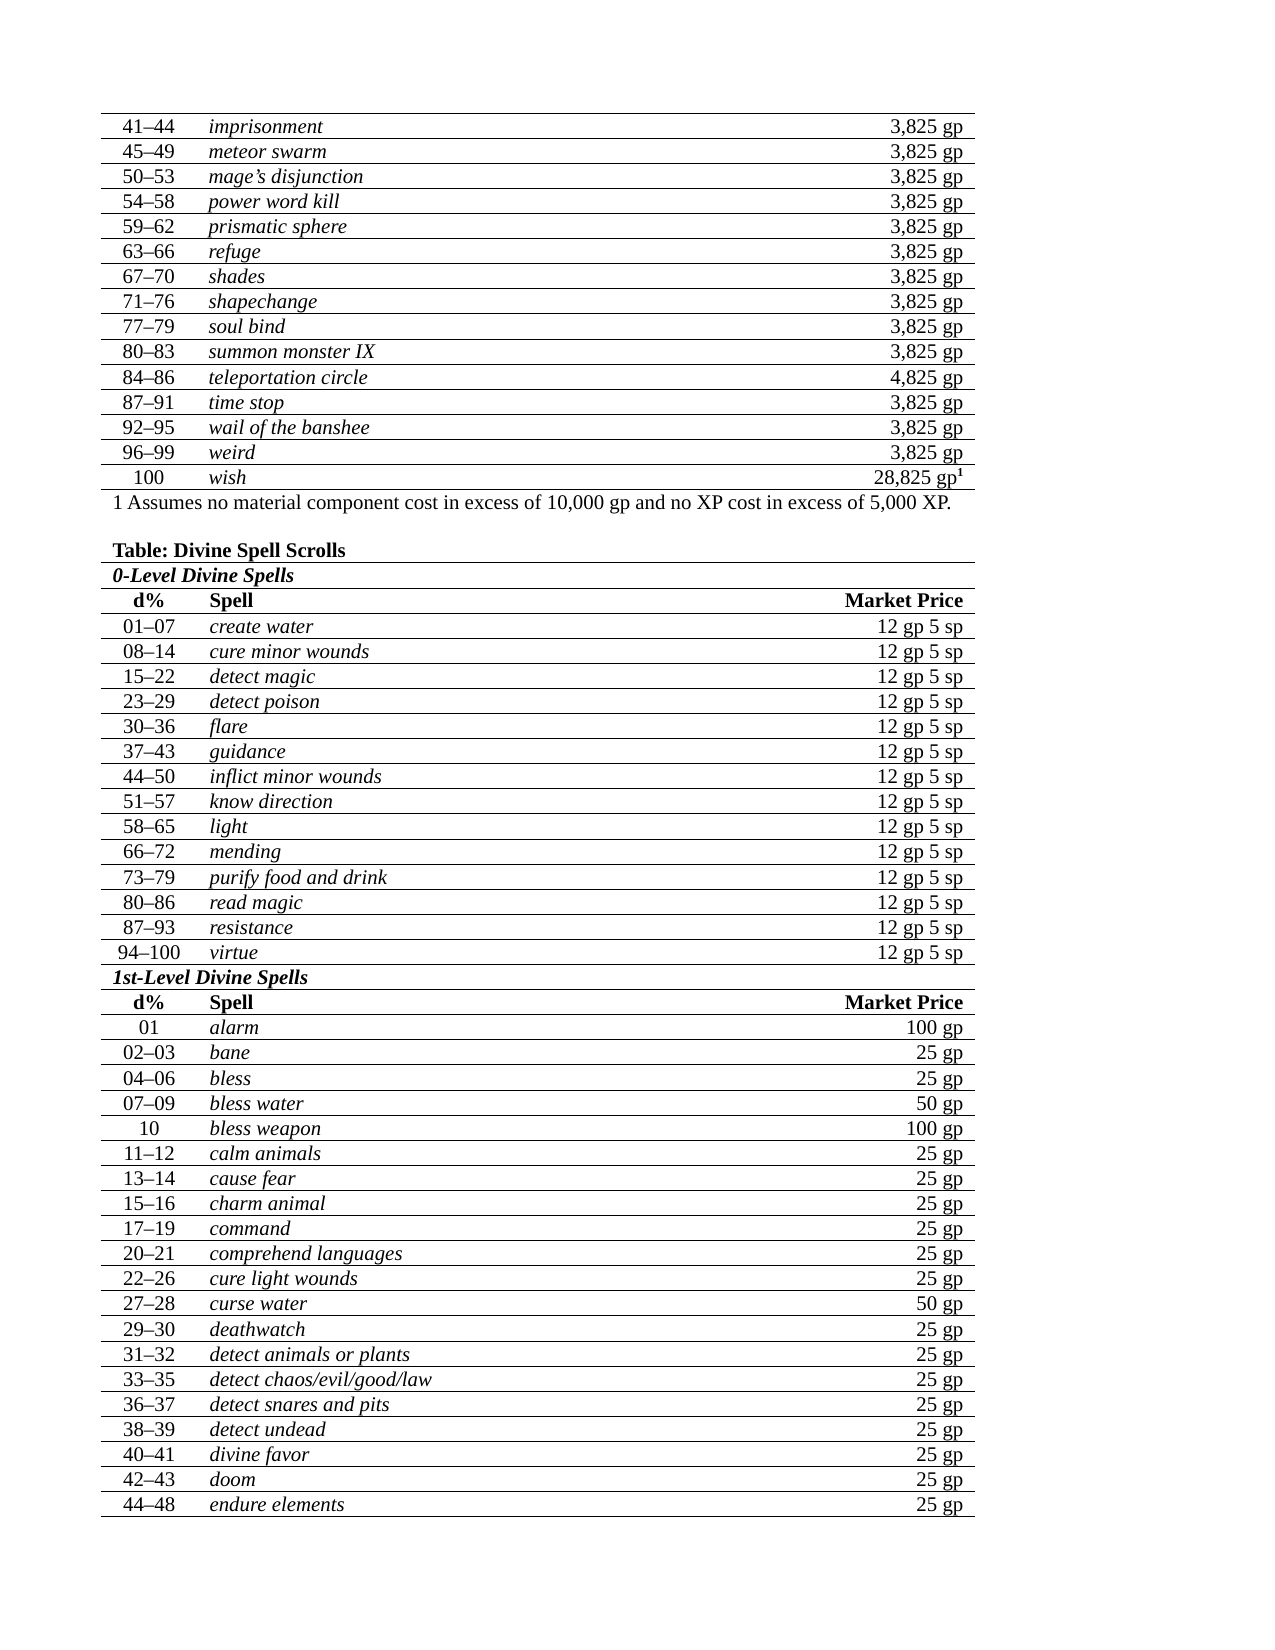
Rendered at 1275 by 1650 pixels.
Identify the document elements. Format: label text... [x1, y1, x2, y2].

table_cell virtue [198, 940, 575, 964]
table_cell 25 gp [575, 1367, 975, 1391]
table_cell 08–14 [101, 639, 197, 663]
table_cell command [198, 1216, 575, 1240]
table_cell 10 [101, 1116, 197, 1140]
table_cell time stop [196, 390, 731, 414]
table_cell 3,825 gp [731, 164, 975, 188]
table_cell guidance [198, 739, 575, 763]
table_cell 71–76 [101, 289, 196, 313]
table_cell 63–66 [101, 239, 196, 263]
table_cell flare [198, 714, 575, 738]
table_cell 44–48 [101, 1492, 197, 1516]
table_cell mage’s disjunction [196, 164, 731, 188]
table_cell 25 gp [575, 1492, 975, 1516]
table_cell curse water [198, 1291, 575, 1315]
table_cell 33–35 [101, 1367, 197, 1391]
table_cell 1 Assumes no material component cost in excess of 10,000 gp and no XP cost in excess of 5,000 XP. [101, 490, 975, 514]
table_cell 04–06 [101, 1065, 197, 1089]
table_header Table: Divine Spell Scrolls [101, 538, 975, 562]
table_cell 80–86 [101, 890, 197, 914]
table_cell 30–36 [101, 714, 197, 738]
table_cell 12 gp 5 sp [575, 789, 975, 813]
table_cell 50 gp [575, 1291, 975, 1315]
table_cell 3,825 gp [731, 289, 975, 313]
table_cell 3,825 gp [731, 114, 975, 138]
table_cell Market Price [575, 990, 975, 1014]
table_cell bless water [198, 1091, 575, 1114]
table_cell 0-Level Divine Spells [101, 563, 975, 587]
table_cell detect magic [198, 664, 575, 688]
table_cell 42–43 [101, 1467, 197, 1491]
table_cell 23–29 [101, 689, 197, 713]
table_cell 100 [101, 465, 196, 489]
table_cell 87–91 [101, 390, 196, 414]
table_cell 12 gp 5 sp [575, 915, 975, 939]
table_cell 12 gp 5 sp [575, 714, 975, 738]
table_cell 36–37 [101, 1392, 197, 1416]
table_cell 3,825 gp [731, 415, 975, 439]
table_cell weird [196, 440, 731, 464]
table_cell divine favor [198, 1442, 575, 1466]
table_cell shades [196, 264, 731, 288]
table_cell 84–86 [101, 365, 196, 389]
table_cell 92–95 [101, 415, 196, 439]
table_cell 25 gp [575, 1191, 975, 1215]
table_cell shapechange [196, 289, 731, 313]
table_cell detect undead [198, 1417, 575, 1441]
table_cell detect animals or plants [198, 1342, 575, 1366]
table_cell comprehend languages [198, 1241, 575, 1265]
table_cell know direction [198, 789, 575, 813]
table_cell 12 gp 5 sp [575, 814, 975, 838]
table_cell 25 gp [575, 1442, 975, 1466]
table_cell 11–12 [101, 1141, 197, 1165]
table_cell bless weapon [198, 1116, 575, 1140]
table_cell cause fear [198, 1166, 575, 1190]
table_cell 29–30 [101, 1316, 197, 1341]
table_cell 25 gp [575, 1266, 975, 1290]
table_cell Market Price [575, 589, 975, 612]
table_cell 45–49 [101, 139, 196, 163]
table_cell 100 gp [575, 1116, 975, 1140]
table_cell inflict minor wounds [198, 764, 575, 788]
table_cell d% [101, 589, 197, 612]
table_cell cure minor wounds [198, 639, 575, 663]
table_cell 40–41 [101, 1442, 197, 1466]
table_cell soul bind [196, 314, 731, 338]
table_cell 12 gp 5 sp [575, 940, 975, 964]
table_cell refuge [196, 239, 731, 263]
table_cell bless [198, 1065, 575, 1089]
table_cell prismatic sphere [196, 214, 731, 238]
table_cell 31–32 [101, 1342, 197, 1366]
table_cell 15–22 [101, 664, 197, 688]
table_cell 12 gp 5 sp [575, 614, 975, 638]
table_cell 20–21 [101, 1241, 197, 1265]
table_cell 12 gp 5 sp [575, 890, 975, 914]
table_cell 01 [101, 1015, 197, 1039]
table_cell 12 gp 5 sp [575, 639, 975, 663]
table_cell d% [101, 990, 197, 1014]
table_cell 3,825 gp [731, 390, 975, 414]
table_cell mending [198, 840, 575, 863]
table_cell Spell [198, 990, 575, 1014]
table_cell power word kill [196, 189, 731, 213]
table_cell cure light wounds [198, 1266, 575, 1290]
table_cell light [198, 814, 575, 838]
table_cell 25 gp [575, 1216, 975, 1240]
table_cell 25 gp [575, 1141, 975, 1165]
table_cell calm animals [198, 1141, 575, 1165]
table_cell purify food and drink [198, 865, 575, 889]
table_cell alarm [198, 1015, 575, 1039]
table_cell 3,825 gp [731, 239, 975, 263]
table_cell 12 gp 5 sp [575, 764, 975, 788]
table_cell 1st-Level Divine Spells [101, 965, 975, 989]
table_cell 51–57 [101, 789, 197, 813]
table_cell wail of the banshee [196, 415, 731, 439]
table_cell summon monster IX [196, 340, 731, 363]
table_cell doom [198, 1467, 575, 1491]
table_cell 96–99 [101, 440, 196, 464]
table_cell Spell [198, 589, 575, 612]
table_cell 4,825 gp [731, 365, 975, 389]
table_cell 66–72 [101, 840, 197, 863]
table_cell bane [198, 1040, 575, 1064]
table_cell 25 gp [575, 1342, 975, 1366]
table_cell detect snares and pits [198, 1392, 575, 1416]
table_cell teleportation circle [196, 365, 731, 389]
table_cell 58–65 [101, 814, 197, 838]
table_cell 54–58 [101, 189, 196, 213]
table_cell 25 gp [575, 1392, 975, 1416]
table_cell 15–16 [101, 1191, 197, 1215]
table_cell resistance [198, 915, 575, 939]
table_cell 25 gp [575, 1467, 975, 1491]
table_cell deathwatch [198, 1316, 575, 1341]
table_cell 25 gp [575, 1065, 975, 1089]
table_cell 25 gp [575, 1417, 975, 1441]
table_cell 67–70 [101, 264, 196, 288]
table_cell 12 gp 5 sp [575, 664, 975, 688]
table_cell detect poison [198, 689, 575, 713]
table_cell 28,825 gp1 [731, 465, 975, 489]
table_cell read magic [198, 890, 575, 914]
table_cell 3,825 gp [731, 340, 975, 363]
table_cell 44–50 [101, 764, 197, 788]
table_cell 38–39 [101, 1417, 197, 1441]
table_cell 02–03 [101, 1040, 197, 1064]
table_cell 12 gp 5 sp [575, 739, 975, 763]
table_cell wish [196, 465, 731, 489]
table_cell 25 gp [575, 1241, 975, 1265]
table_cell 27–28 [101, 1291, 197, 1315]
table_cell 01–07 [101, 614, 197, 638]
table_cell meteor swarm [196, 139, 731, 163]
table_cell 07–09 [101, 1091, 197, 1114]
table_cell 100 gp [575, 1015, 975, 1039]
table_cell 80–83 [101, 340, 196, 363]
table_cell 17–19 [101, 1216, 197, 1240]
table_cell detect chaos/evil/good/law [198, 1367, 575, 1391]
table_cell imprisonment [196, 114, 731, 138]
table_cell 73–79 [101, 865, 197, 889]
table_cell create water [198, 614, 575, 638]
table_cell 50 gp [575, 1091, 975, 1114]
table_cell charm animal [198, 1191, 575, 1215]
table_cell endure elements [198, 1492, 575, 1516]
table_cell 25 gp [575, 1316, 975, 1341]
table_cell 37–43 [101, 739, 197, 763]
table_cell 77–79 [101, 314, 196, 338]
table_cell 87–93 [101, 915, 197, 939]
table_cell 3,825 gp [731, 440, 975, 464]
table_cell 12 gp 5 sp [575, 689, 975, 713]
table_cell 3,825 gp [731, 314, 975, 338]
table_cell 3,825 gp [731, 139, 975, 163]
table_cell 12 gp 5 sp [575, 865, 975, 889]
table_cell 3,825 gp [731, 264, 975, 288]
table_cell 3,825 gp [731, 214, 975, 238]
table_cell 12 gp 5 sp [575, 840, 975, 863]
table_cell 22–26 [101, 1266, 197, 1290]
table_cell 94–100 [101, 940, 197, 964]
table_cell 41–44 [101, 114, 196, 138]
table_cell 50–53 [101, 164, 196, 188]
table_cell 59–62 [101, 214, 196, 238]
table_cell 3,825 gp [731, 189, 975, 213]
table_cell 13–14 [101, 1166, 197, 1190]
table_cell 25 gp [575, 1040, 975, 1064]
table_cell 25 gp [575, 1166, 975, 1190]
